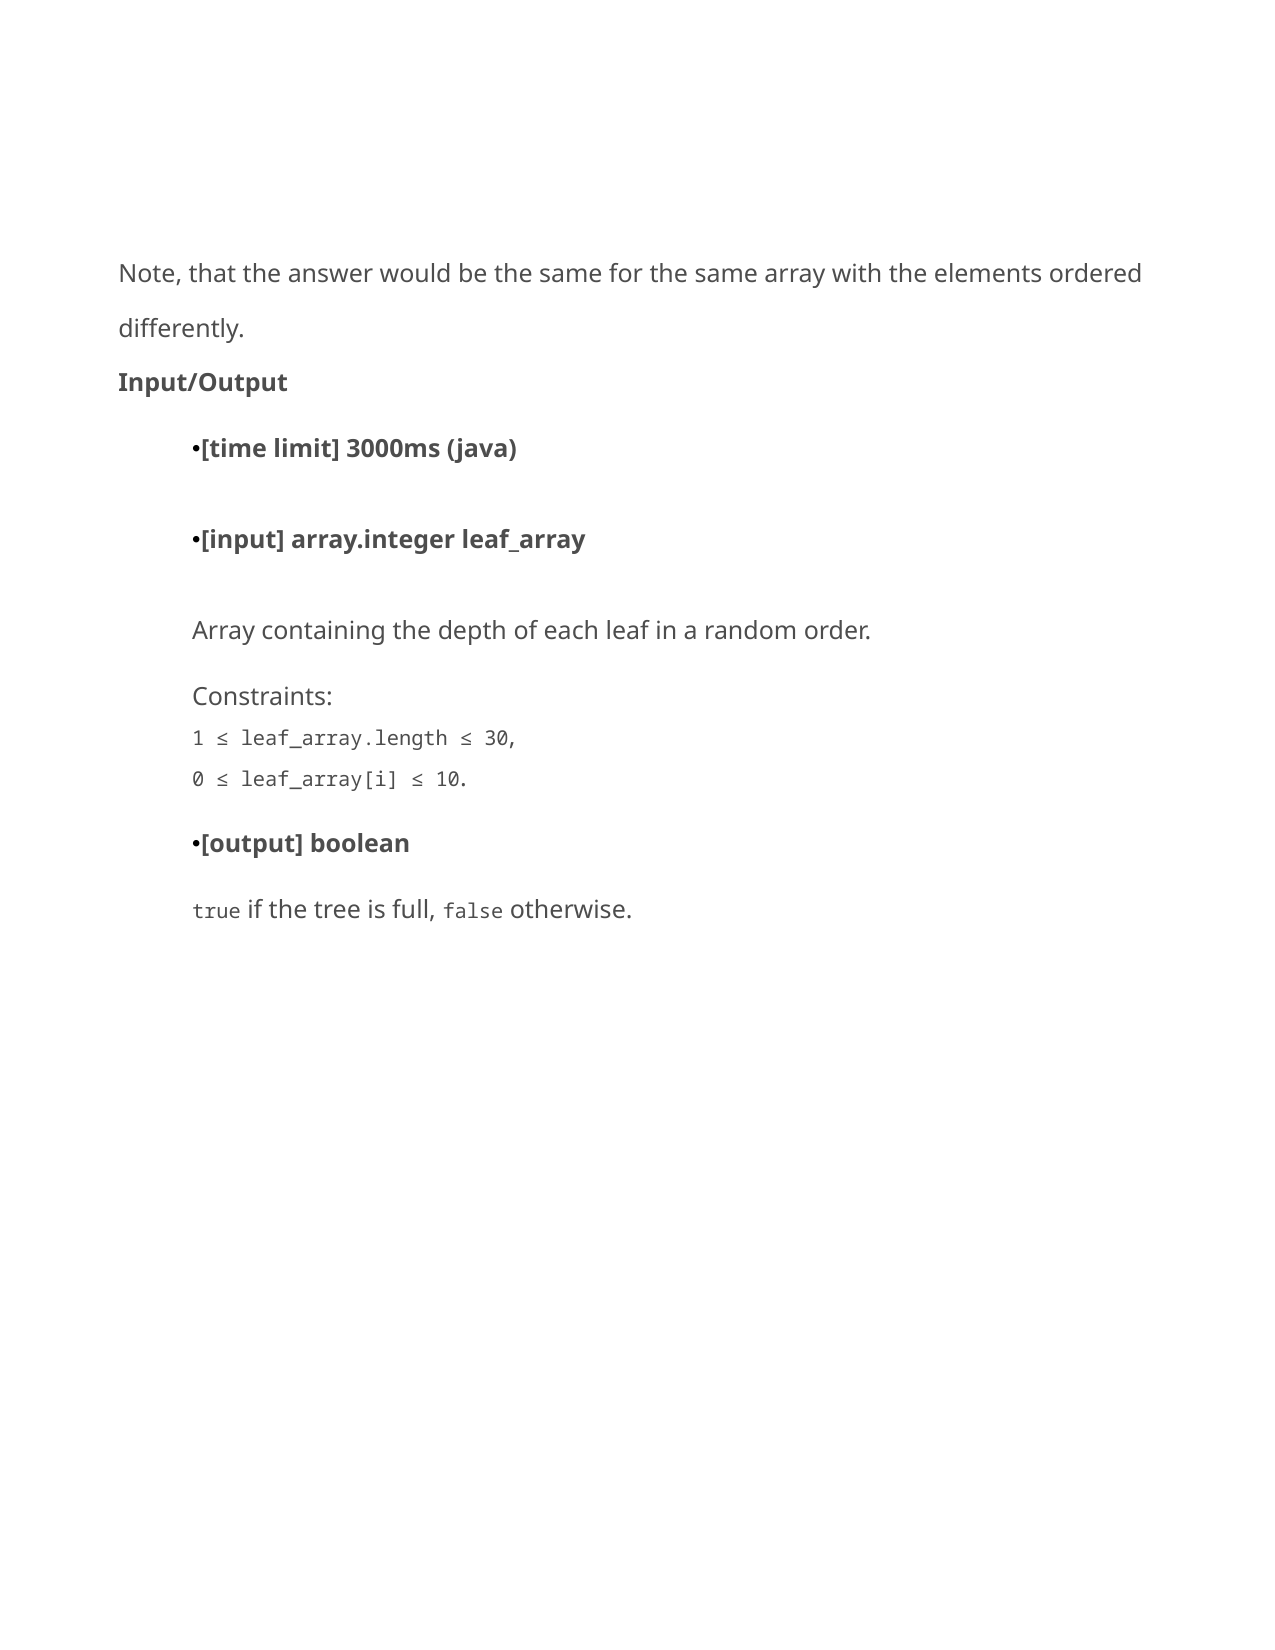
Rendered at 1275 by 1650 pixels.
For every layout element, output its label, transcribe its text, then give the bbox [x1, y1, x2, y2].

list [input] array.integer leaf_array [118, 522, 1157, 556]
list [time limit] 3000ms (java) [118, 431, 1157, 465]
list Constraints: 1 ≤ leaf_array.length ≤ 30, 0 ≤ leaf_array[i] ≤ 10. [118, 678, 1157, 794]
list [output] boolean [118, 826, 1157, 860]
text Input/Output [118, 365, 1157, 399]
text Note, that the answer would be the same for the same array with the elements ordered differently. [118, 256, 1157, 344]
list Array containing the depth of each leaf in a random order. [118, 612, 1157, 646]
list true if the tree is full, false otherwise. [118, 892, 1157, 926]
